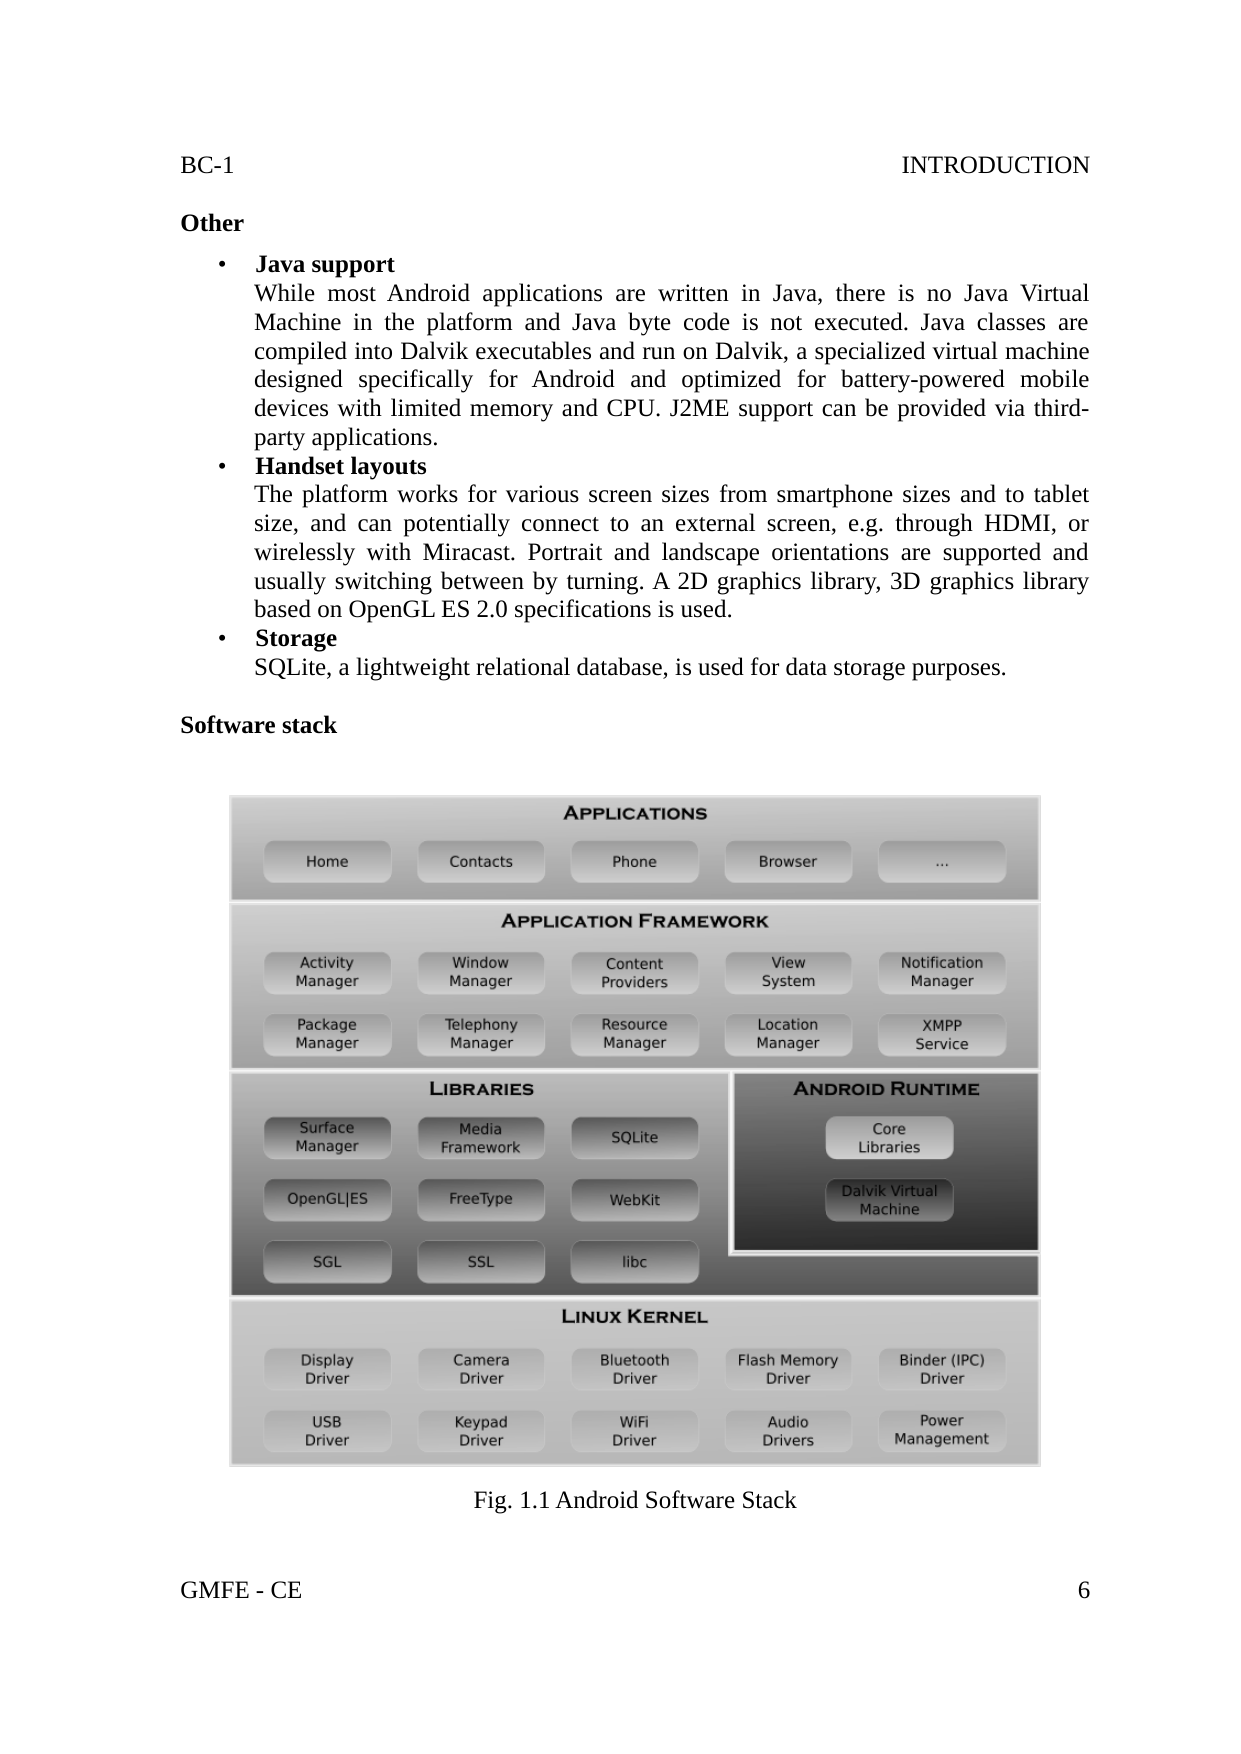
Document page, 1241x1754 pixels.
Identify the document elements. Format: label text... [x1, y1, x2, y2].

subtitle Other [180, 208, 1090, 237]
text Fig. 1.1 Android Software Stack [180, 1485, 1090, 1513]
picture [228, 794, 1042, 1468]
list SQLite, a lightweight relational database, is used for data storage purposes. [254, 652, 1090, 681]
subtitle Software stack [180, 710, 1090, 739]
list The platform works for various screen sizes from smartphone sizes and to tablet size, and can potentially connect to an external screen, e.g. through HDMI, or wirelessly with Miracast. Portrait and landscape orientations are supported and usually switching between by turning. A 2D graphics library, 3D graphics library based on OpenGL ES 2.0 specifications is used. [254, 479, 1090, 623]
subtitle Storage [218, 623, 1090, 652]
subtitle Handset layouts [218, 451, 1090, 479]
subtitle Java support [218, 249, 1090, 278]
list While most Android applications are written in Java, there is no Java Virtual Machine in the platform and Java byte code is not executed. Java classes are compiled into Dalvik executables and run on Dalvik, a specialized virtual machine designed specifically for Android and optimized for battery-powered mobile devices with limited memory and CPU. J2ME support can be provided via third-party applications. [254, 278, 1090, 451]
